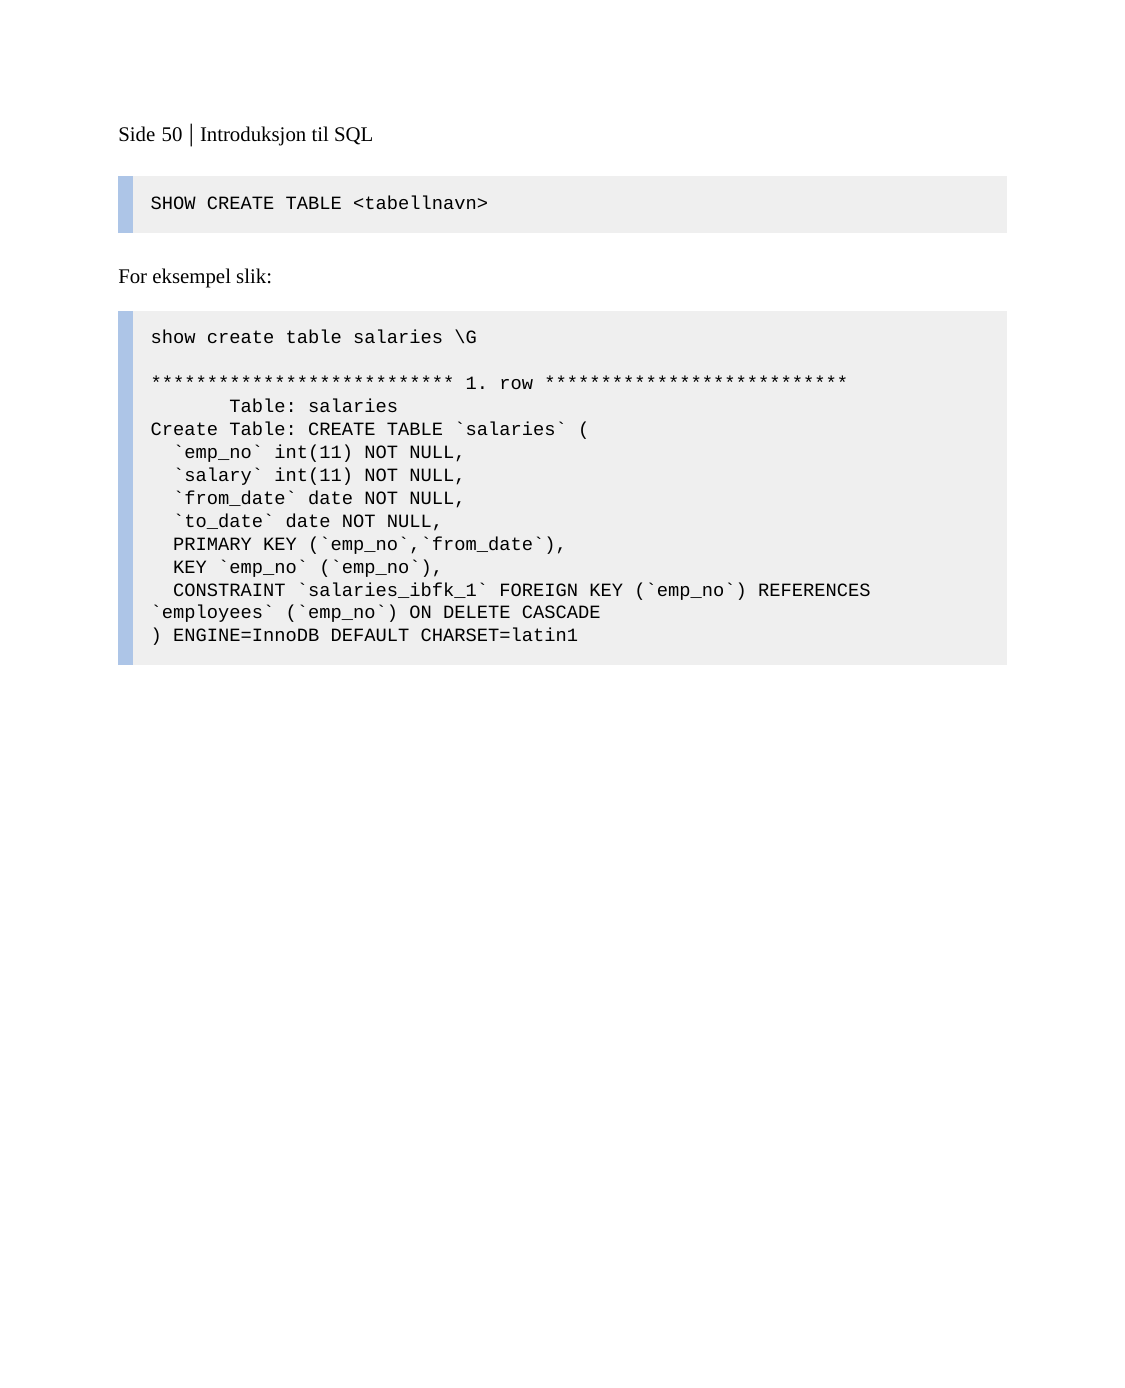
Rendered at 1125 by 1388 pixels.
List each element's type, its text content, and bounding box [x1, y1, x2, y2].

text `to_date` date NOT NULL, [133, 494, 1007, 517]
text PRIMARY KEY (`emp_no`,`from_date`), [133, 517, 1007, 540]
text `salary` int(11) NOT NULL, [133, 448, 1007, 471]
text KEY `emp_no` (`emp_no`), [133, 540, 1007, 563]
text For eksempel slik: [118, 264, 1007, 288]
text `from_date` date NOT NULL, [133, 471, 1007, 494]
text ) ENGINE=InnoDB DEFAULT CHARSET=latin1 [133, 608, 1007, 665]
text show create table salaries \G [133, 311, 1007, 333]
text CONSTRAINT `salaries_ibfk_1` FOREIGN KEY (`emp_no`) REFERENCES `employees` (`emp_no`) ON DELETE CASCADE [133, 563, 1007, 608]
text *************************** 1. row *************************** [133, 356, 1007, 379]
text SHOW CREATE TABLE <tabellnavn> [133, 176, 1007, 233]
text `emp_no` int(11) NOT NULL, [133, 425, 1007, 448]
text Create Table: CREATE TABLE `salaries` ( [133, 402, 1007, 425]
text Table: salaries [133, 379, 1007, 402]
